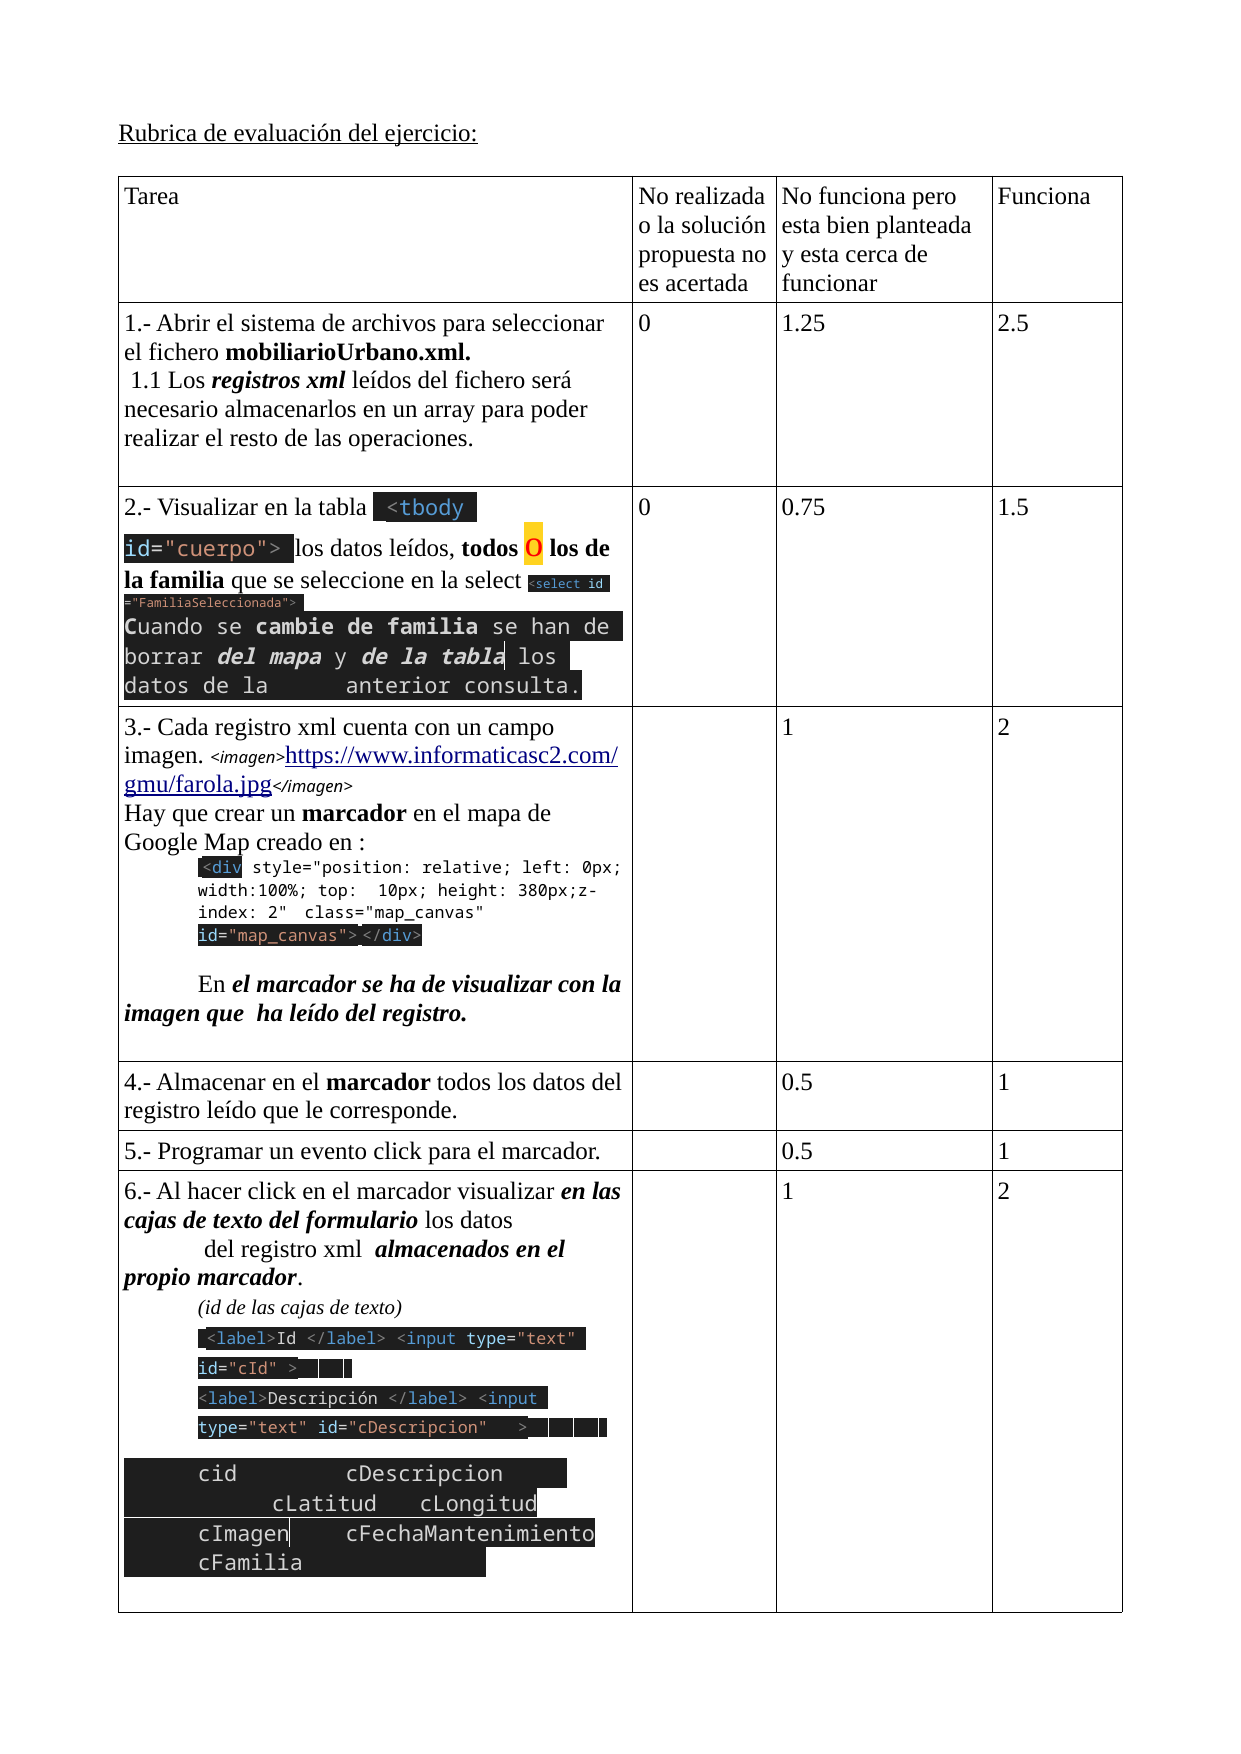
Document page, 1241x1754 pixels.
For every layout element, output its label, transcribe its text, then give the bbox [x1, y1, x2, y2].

table_cell [633, 707, 776, 1061]
table_cell 0 [633, 303, 776, 486]
text Rubrica de evaluación del ejercicio: [118, 118, 1122, 147]
table_cell 1 [993, 1131, 1122, 1170]
table_cell 1 [777, 1171, 992, 1612]
table_cell [633, 1062, 776, 1130]
table_cell 2,5 [993, 303, 1122, 486]
table_cell [633, 1171, 776, 1612]
table_cell 0 [633, 487, 776, 706]
table_cell 1 [777, 707, 992, 1061]
table_cell 1 [993, 1062, 1122, 1130]
table_cell 2 [993, 707, 1122, 1061]
table_cell 2 [993, 1171, 1122, 1612]
table_cell 1.- Abrir el sistema de archivos para seleccionar el fichero mobiliarioUrbano.xml. 1.1 Los registros xml leídos del fichero será necesario almacenarlos en un array para poder realizar el resto de las operaciones. [119, 303, 632, 486]
table_cell 3.- Cada registro xml cuenta con un campo imagen. <imagen>https://www.informaticasc2.com/gmu/farola.jpg</imagen> Hay que crear un marcador en el mapa de Google Map creado en : <div style="position: relative; left: 0px; width:100%; top: 10px; height: 380px;z-index: 2" class="map_canvas" id="map_canvas"> </div> En el marcador se ha de visualizar con la imagen que ha leído del registro. [119, 707, 632, 1061]
table_cell 0,75 [777, 487, 992, 706]
table_header Funciona [993, 177, 1122, 302]
table_cell 1,5 [993, 487, 1122, 706]
table_header No realizada o la solución propuesta no es acertada [633, 177, 776, 302]
table_cell [633, 1131, 776, 1170]
table_cell 5.- Programar un evento click para el marcador. [119, 1131, 632, 1170]
table_cell 1,25 [777, 303, 992, 486]
table_header No funciona pero esta bien planteada y esta cerca de funcionar [777, 177, 992, 302]
table_cell 0.5 [777, 1131, 992, 1170]
table_cell 6.- Al hacer click en el marcador visualizar en las cajas de texto del formulario los datos del registro xml almacenados en el propio marcador. (id de las cajas de texto) <label>Id </label> <input type="text" id="cId" > <label>Descripción </label> <input type="text" id="cDescripcion" > cid cDescripcion cLatitud cLongitud cImagen cFechaMantenimiento cFamilia [119, 1171, 632, 1612]
table_cell 4.- Almacenar en el marcador todos los datos del registro leído que le corresponde. [119, 1062, 632, 1130]
table_cell 2.- Visualizar en la tabla <tbody id="cuerpo"> los datos leídos, todos o los de la familia que se seleccione en la select <select id ="FamiliaSeleccionada"> Cuando se cambie de familia se han de borrar del mapa y de la tabla los datos de la anterior consulta. [119, 487, 632, 706]
table_cell 0.5 [777, 1062, 992, 1130]
table_header Tarea [119, 177, 632, 302]
